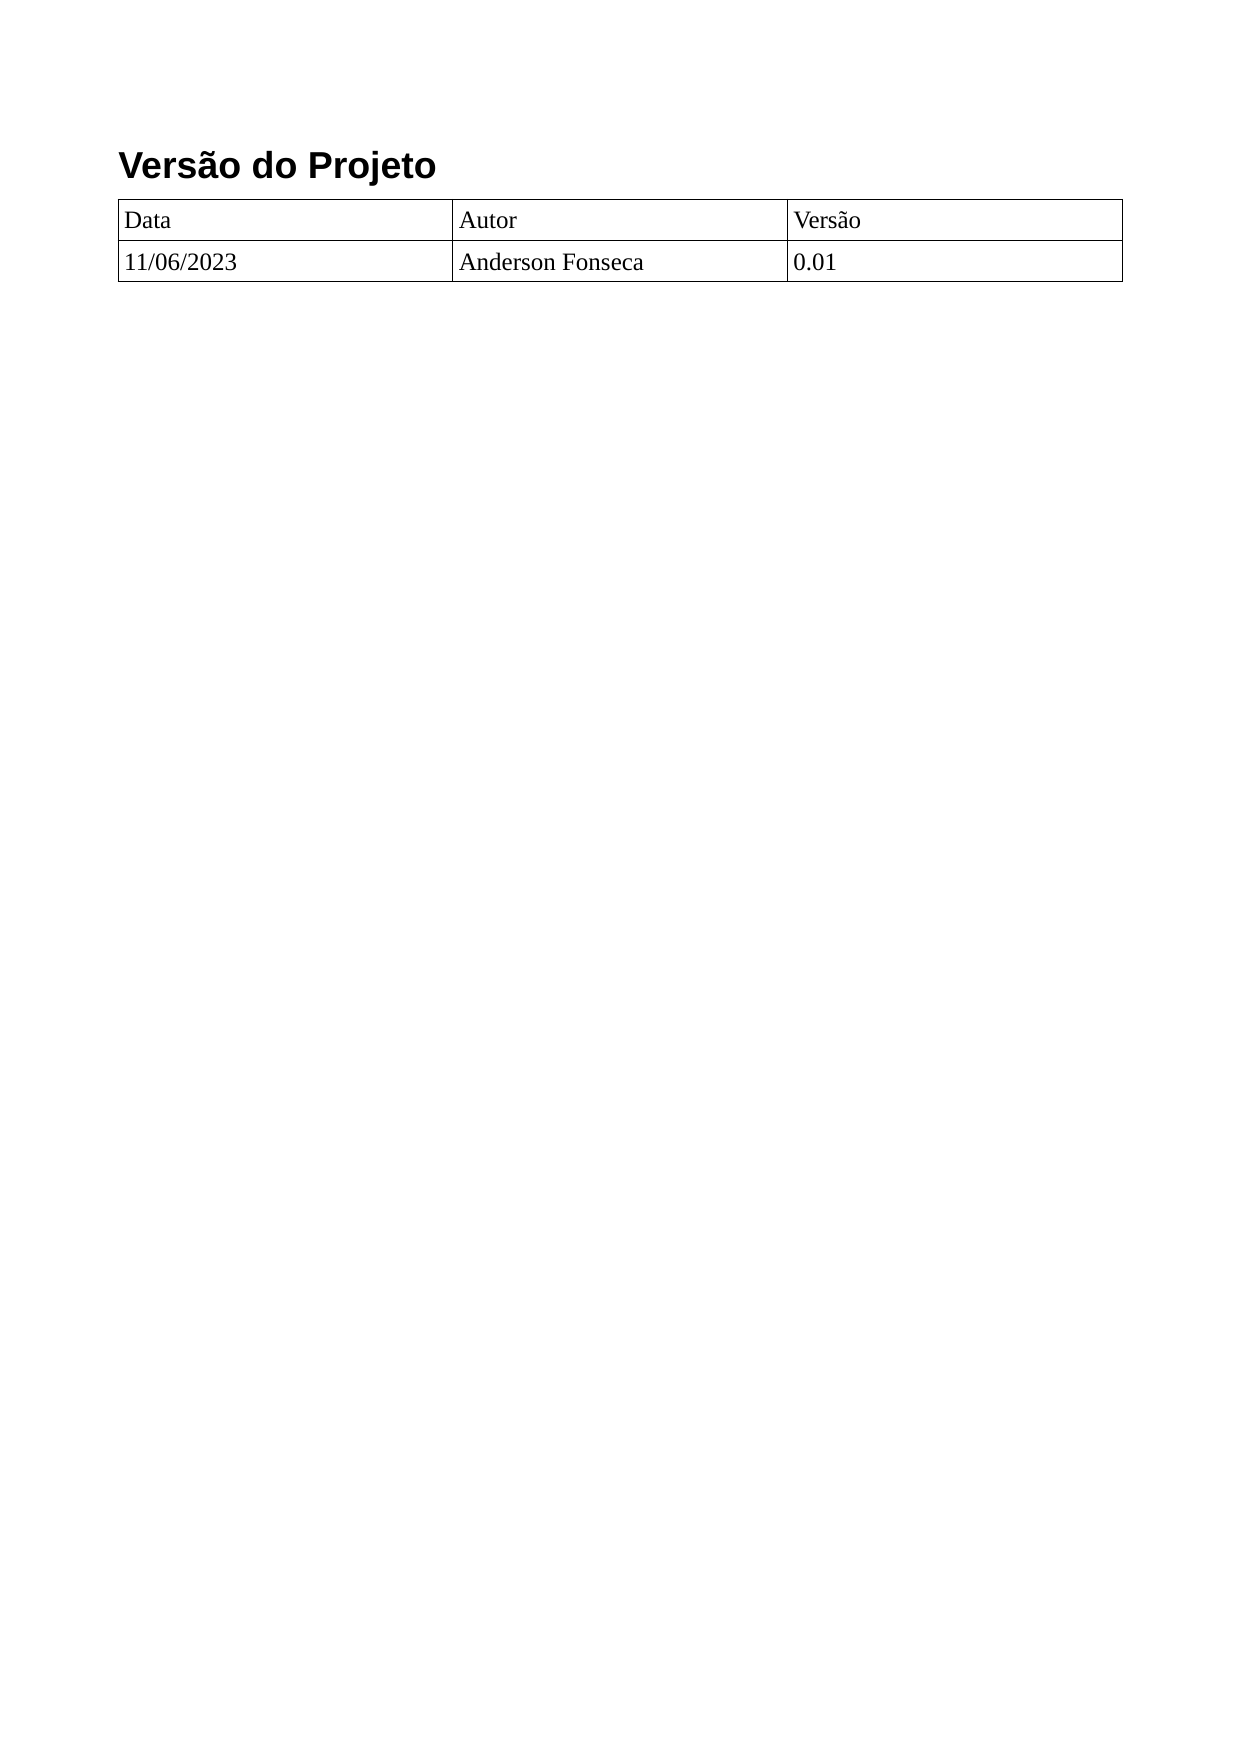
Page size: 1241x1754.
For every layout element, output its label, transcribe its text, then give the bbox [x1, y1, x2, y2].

table_cell 11/06/2023 [119, 241, 452, 281]
table_cell 0.01 [788, 241, 1122, 281]
table_header Versão [788, 200, 1122, 240]
table_header Data [119, 200, 452, 240]
table_header Autor [453, 200, 787, 240]
subtitle Versão do Projeto [118, 143, 1122, 186]
table_cell Anderson Fonseca [453, 241, 787, 281]
